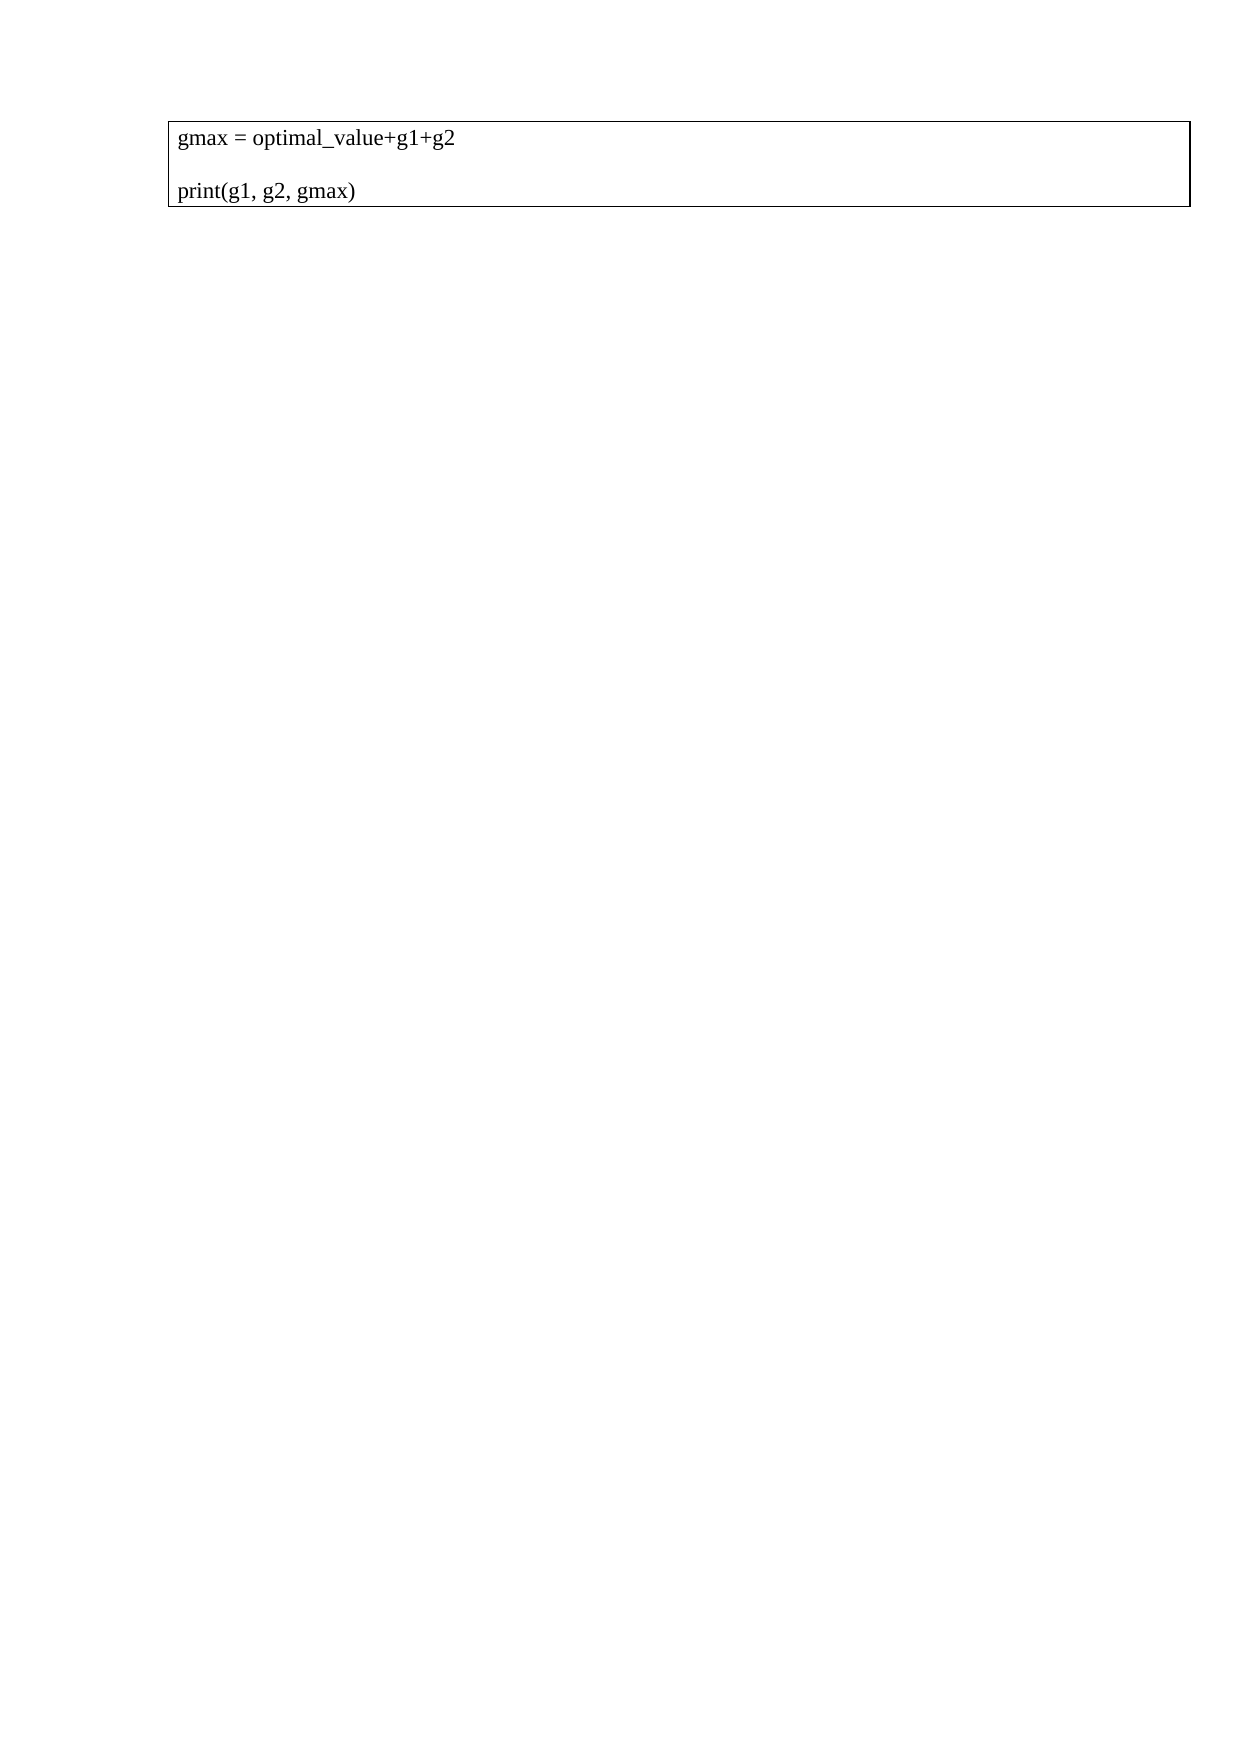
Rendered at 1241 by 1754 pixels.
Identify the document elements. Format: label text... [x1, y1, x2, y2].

text print(g1, g2, gmax) [169, 174, 1189, 206]
text gmax = optimal_value+g1+g2 [169, 122, 1189, 151]
